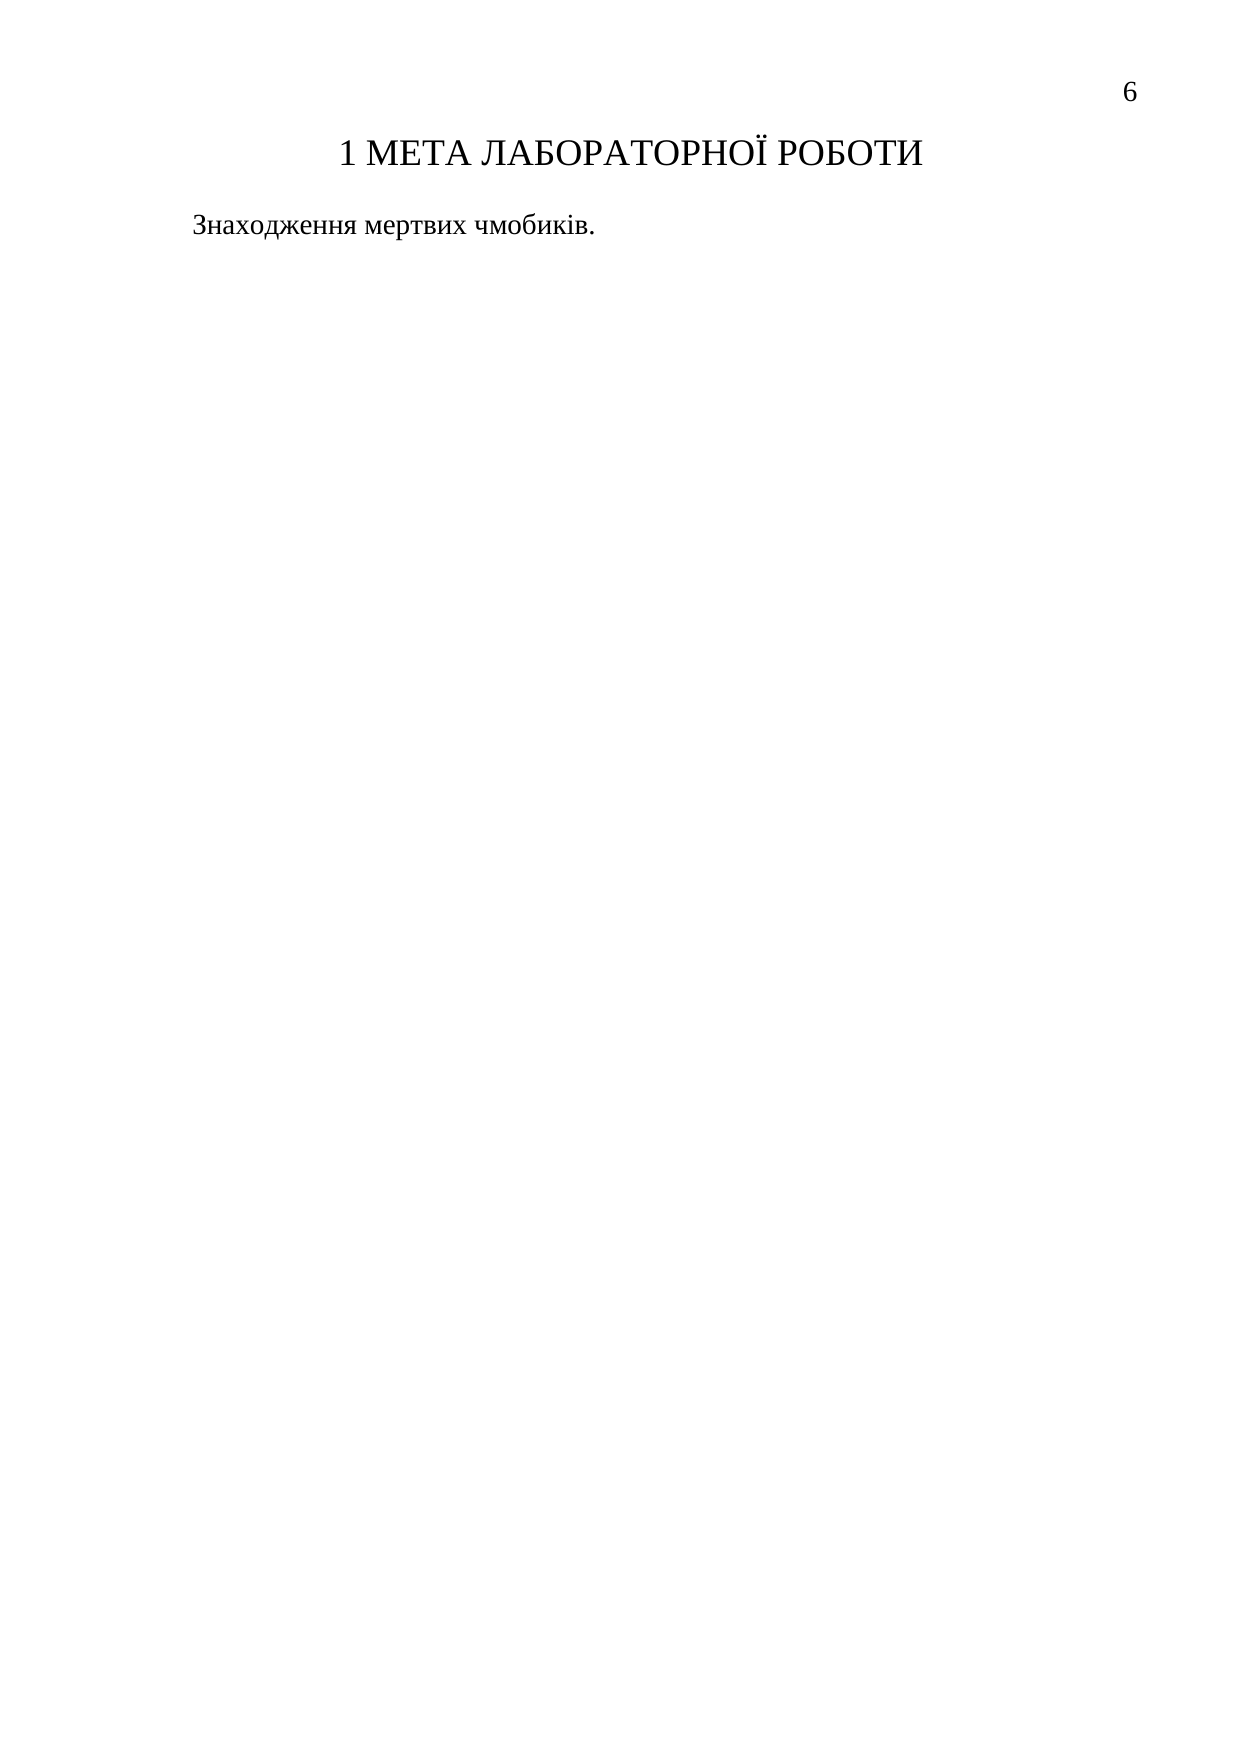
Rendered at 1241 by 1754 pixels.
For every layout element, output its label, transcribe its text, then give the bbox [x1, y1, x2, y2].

text Знаходження мертвих чмобиків. [118, 207, 1122, 241]
subtitle Мета лабораторної роботи [158, 130, 1104, 173]
